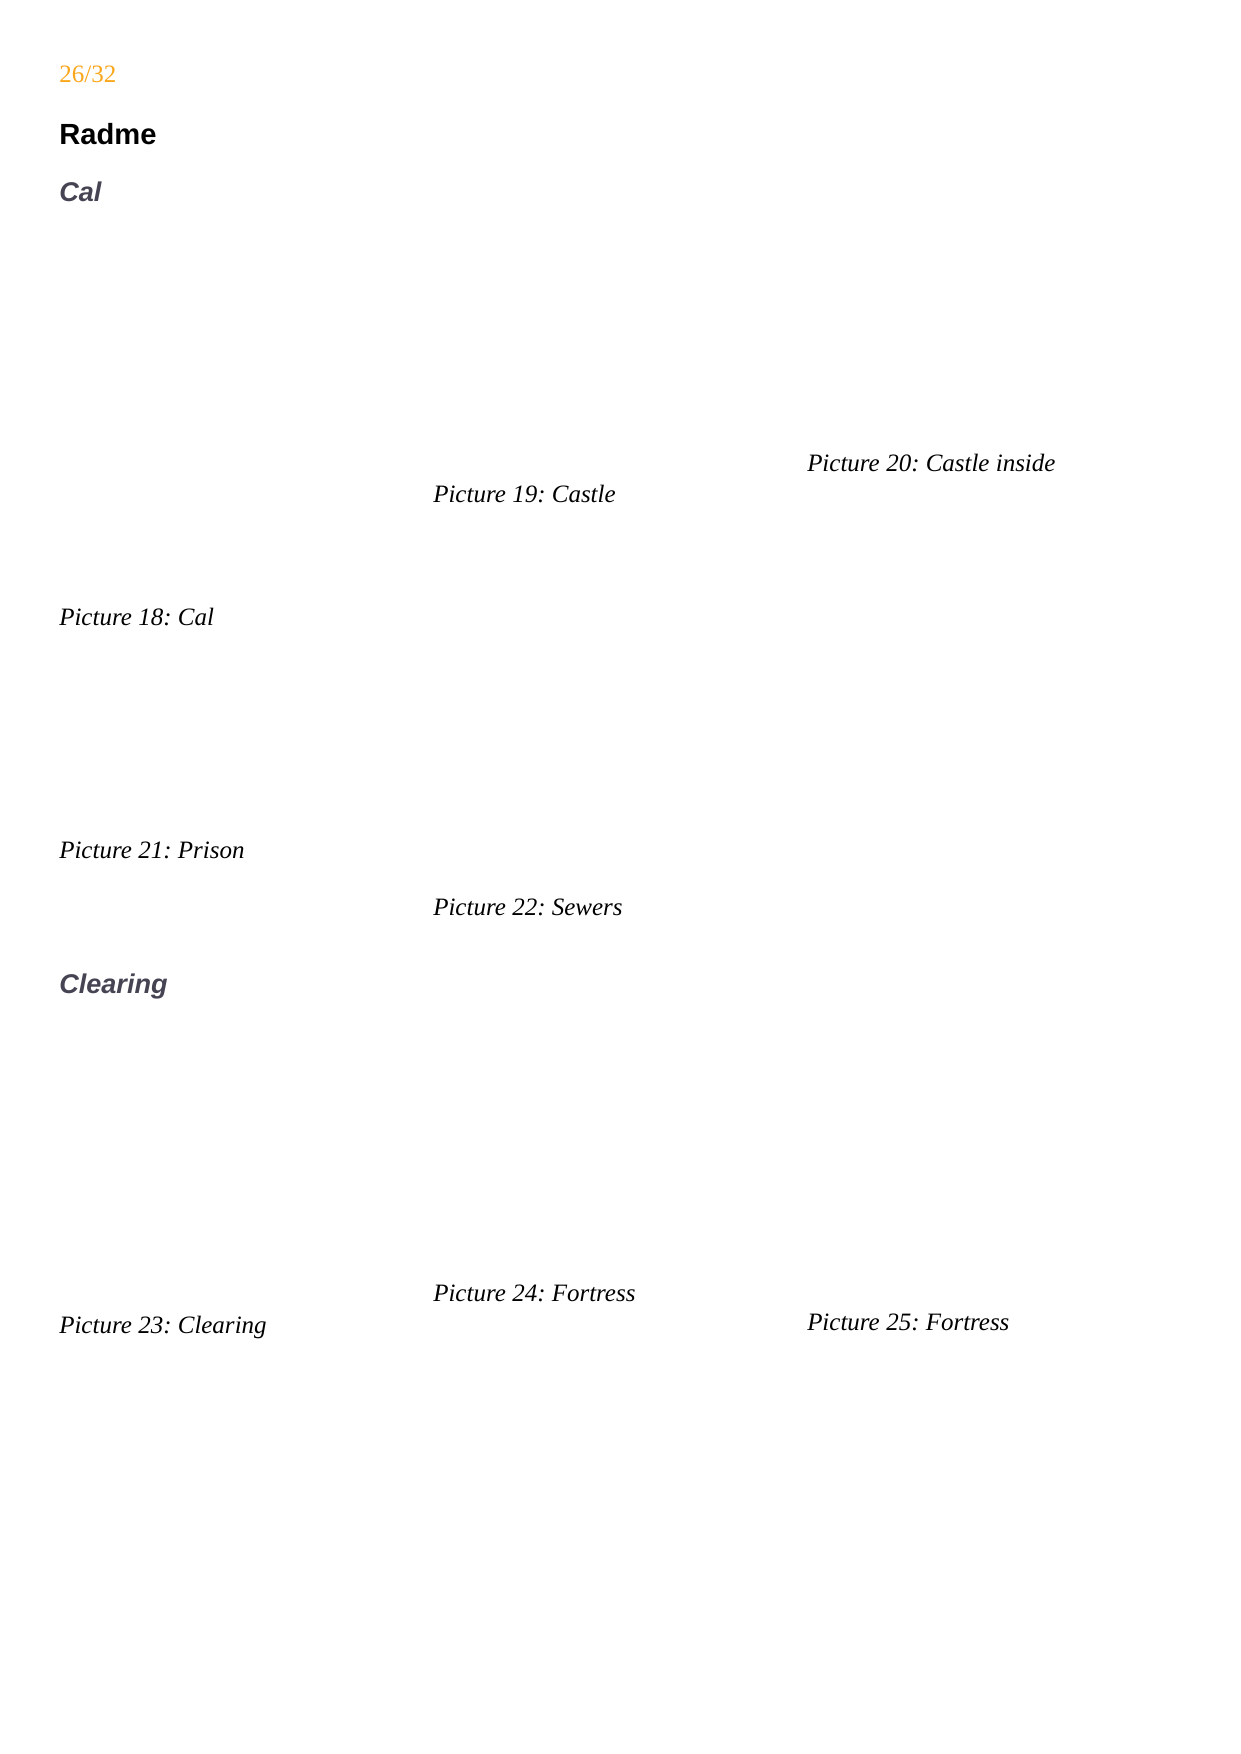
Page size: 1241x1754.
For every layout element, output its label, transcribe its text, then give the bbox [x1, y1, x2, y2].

subtitle Clearing [59, 968, 1181, 1000]
table_header [65, 1318, 71, 1325]
table_cell [433, 665, 807, 956]
table_header [807, 1012, 1181, 1374]
table_header [433, 1012, 807, 1374]
table_cell [807, 665, 1181, 956]
table_cell [59, 665, 433, 956]
table_cell [65, 843, 71, 850]
table_header [813, 1315, 819, 1322]
table_header [439, 1286, 445, 1293]
table_header [59, 220, 433, 665]
table_cell [439, 900, 445, 907]
subtitle Radme [59, 117, 1181, 151]
table_header [807, 220, 1181, 665]
subtitle Cal [59, 176, 1181, 207]
table_header [439, 487, 445, 494]
table_header [59, 1012, 433, 1374]
table_header [813, 456, 819, 463]
table_header [65, 610, 71, 617]
table_header [433, 220, 807, 665]
